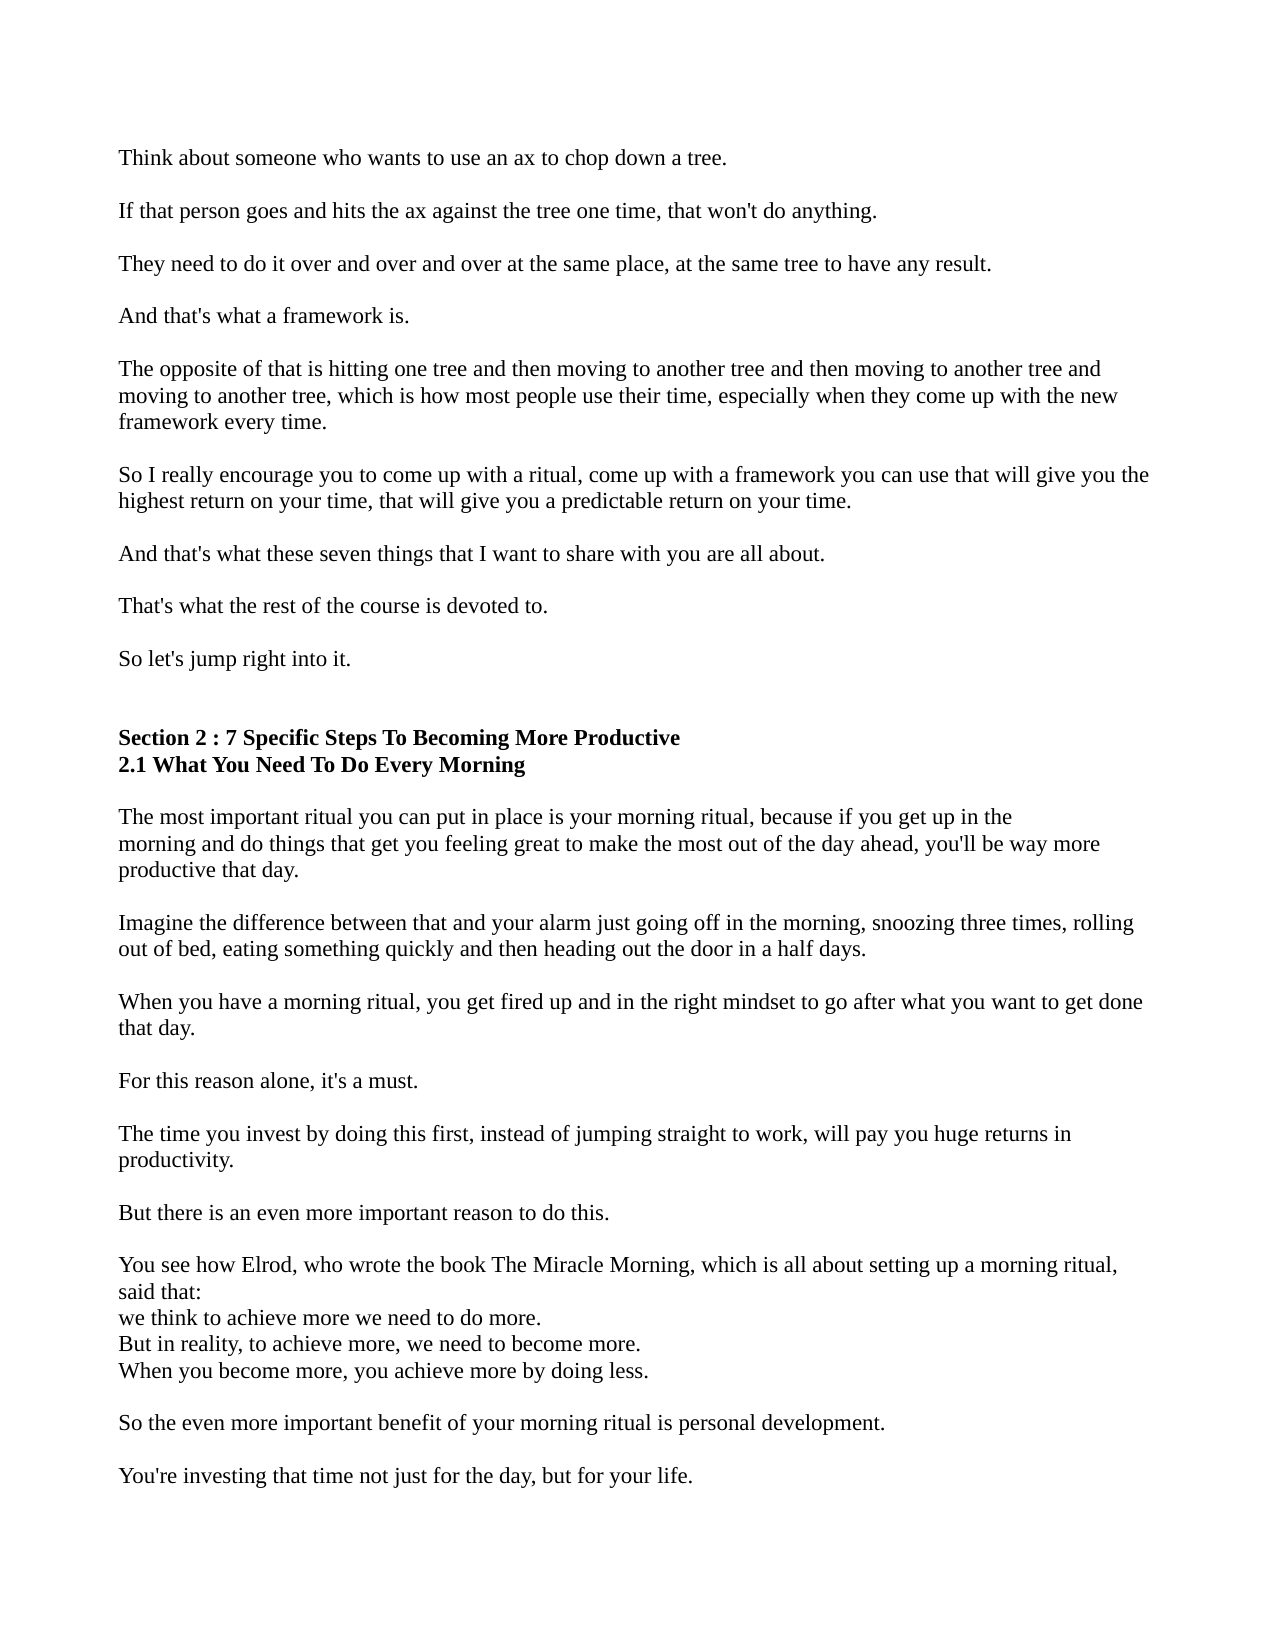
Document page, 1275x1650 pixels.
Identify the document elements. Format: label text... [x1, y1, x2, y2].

text morning and do things that get you feeling great to make the most out of the day ahead, you'll be way more productive that day. [118, 830, 1157, 882]
text And that's what these seven things that I want to share with you are all about. [118, 540, 1157, 566]
text So I really encourage you to come up with a ritual, come up with a framework you can use that will give you the highest return on your time, that will give you a predictable return on your time. [118, 461, 1157, 513]
text If that person goes and hits the ax against the tree one time, that won't do anything. [118, 197, 1157, 223]
text Section 2 : 7 Specific Steps To Becoming More Productive [118, 724, 1157, 751]
text So let's jump right into it. [118, 645, 1157, 672]
text The most important ritual you can put in place is your morning ritual, because if you get up in the [118, 803, 1157, 830]
text You're investing that time not just for the day, but for your life. [118, 1462, 1157, 1488]
text That's what the rest of the course is devoted to. [118, 592, 1157, 619]
text They need to do it over and over and over at the same place, at the same tree to have any result. [118, 250, 1157, 276]
text So the even more important benefit of your morning ritual is personal development. [118, 1409, 1157, 1436]
text You see how Elrod, who wrote the book The Miracle Morning, which is all about setting up a morning ritual, said that: [118, 1251, 1157, 1304]
text 2.1 What You Need To Do Every Morning [118, 751, 1157, 777]
text When you become more, you achieve more by doing less. [118, 1357, 1157, 1383]
text And that's what a framework is. [118, 303, 1157, 329]
text The time you invest by doing this first, instead of jumping straight to work, will pay you huge returns in productivity. [118, 1119, 1157, 1172]
text But in reality, to achieve more, we need to become more. [118, 1330, 1157, 1357]
text Think about someone who wants to use an ax to chop down a tree. [118, 144, 1157, 171]
text When you have a morning ritual, you get fired up and in the right mindset to go after what you want to get done that day. [118, 988, 1157, 1041]
text Imagine the difference between that and your alarm just going off in the morning, snoozing three times, rolling out of bed, eating something quickly and then heading out the door in a half days. [118, 909, 1157, 961]
text we think to achieve more we need to do more. [118, 1304, 1157, 1330]
text But there is an even more important reason to do this. [118, 1199, 1157, 1225]
text The opposite of that is hitting one tree and then moving to another tree and then moving to another tree and moving to another tree, which is how most people use their time, especially when they come up with the new framework every time. [118, 355, 1157, 434]
text For this reason alone, it's a must. [118, 1067, 1157, 1093]
